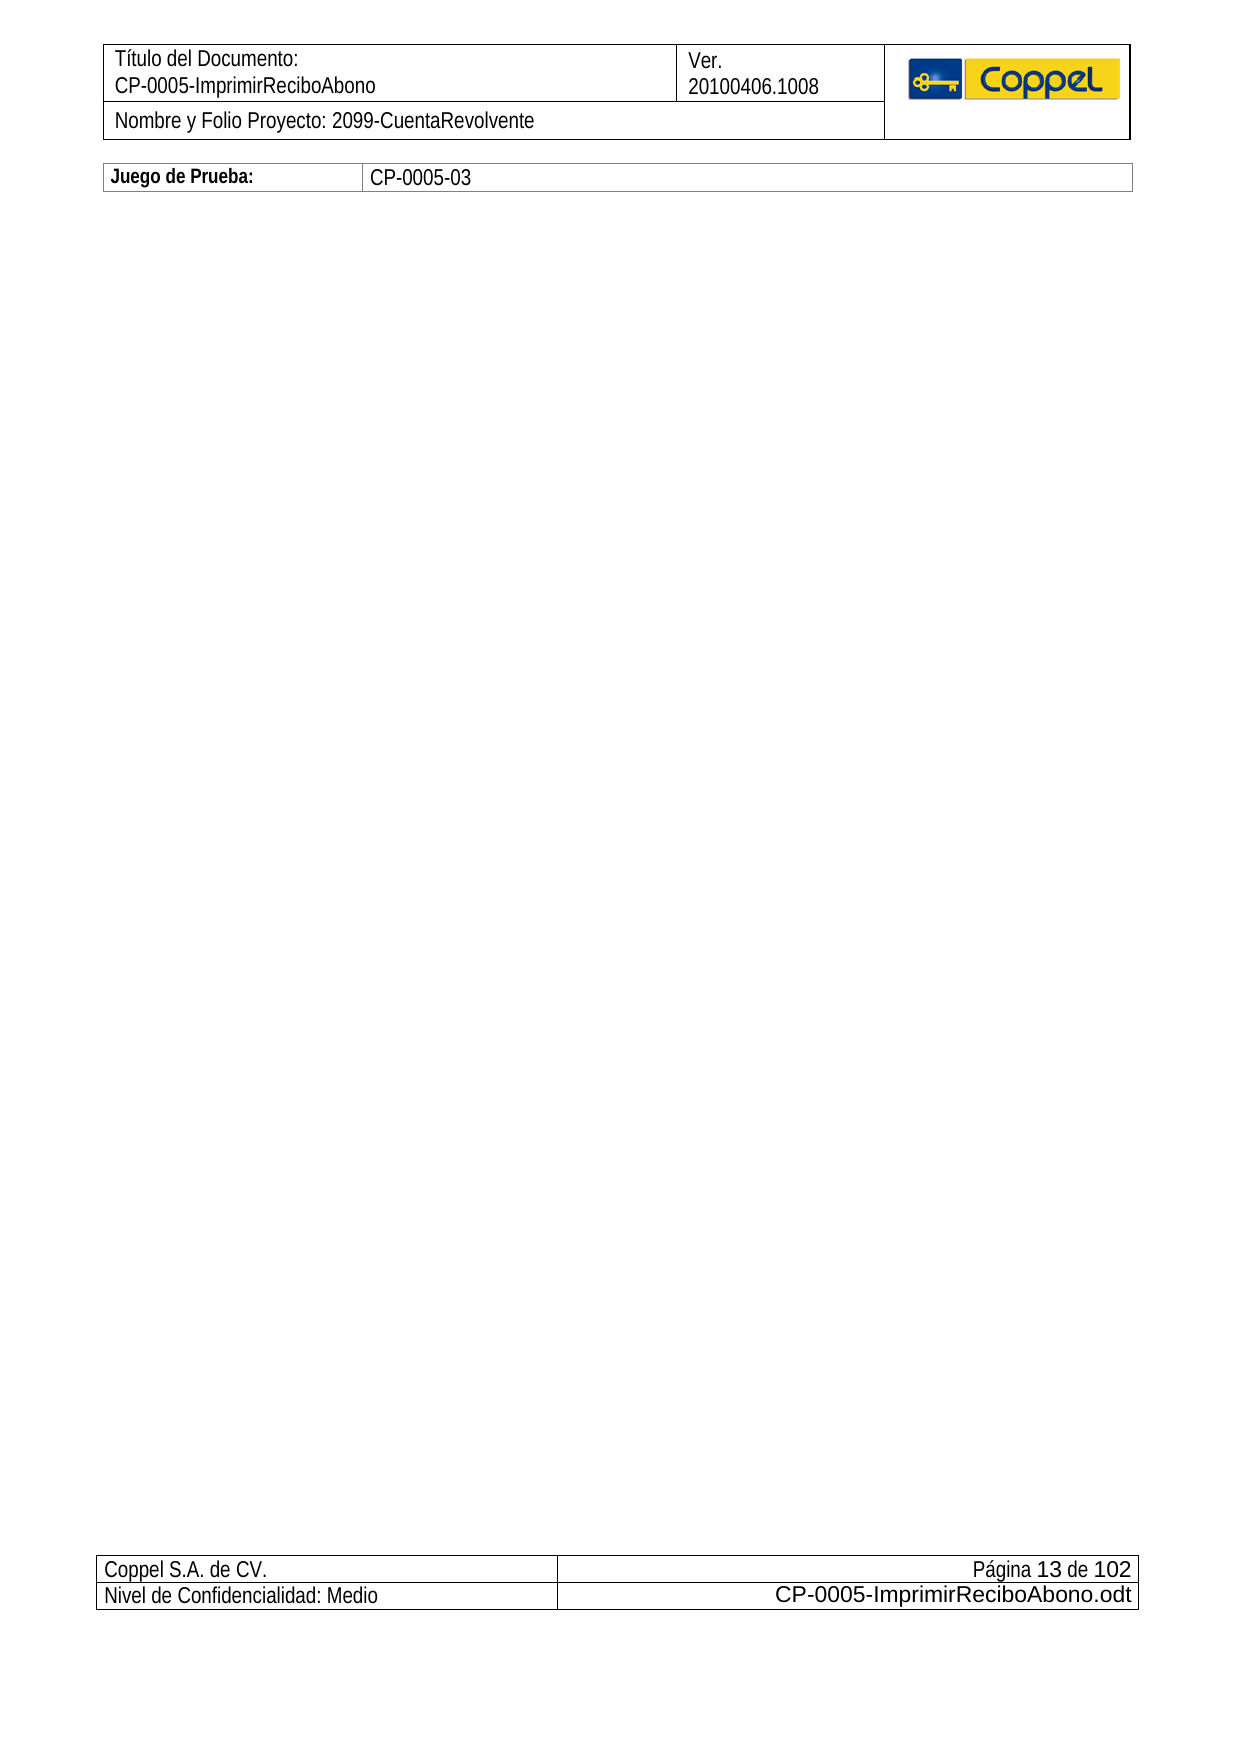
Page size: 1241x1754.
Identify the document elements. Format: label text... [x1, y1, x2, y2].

table_header Juego de Prueba: [104, 164, 362, 191]
table_header CP-0005-03 [363, 164, 1132, 191]
